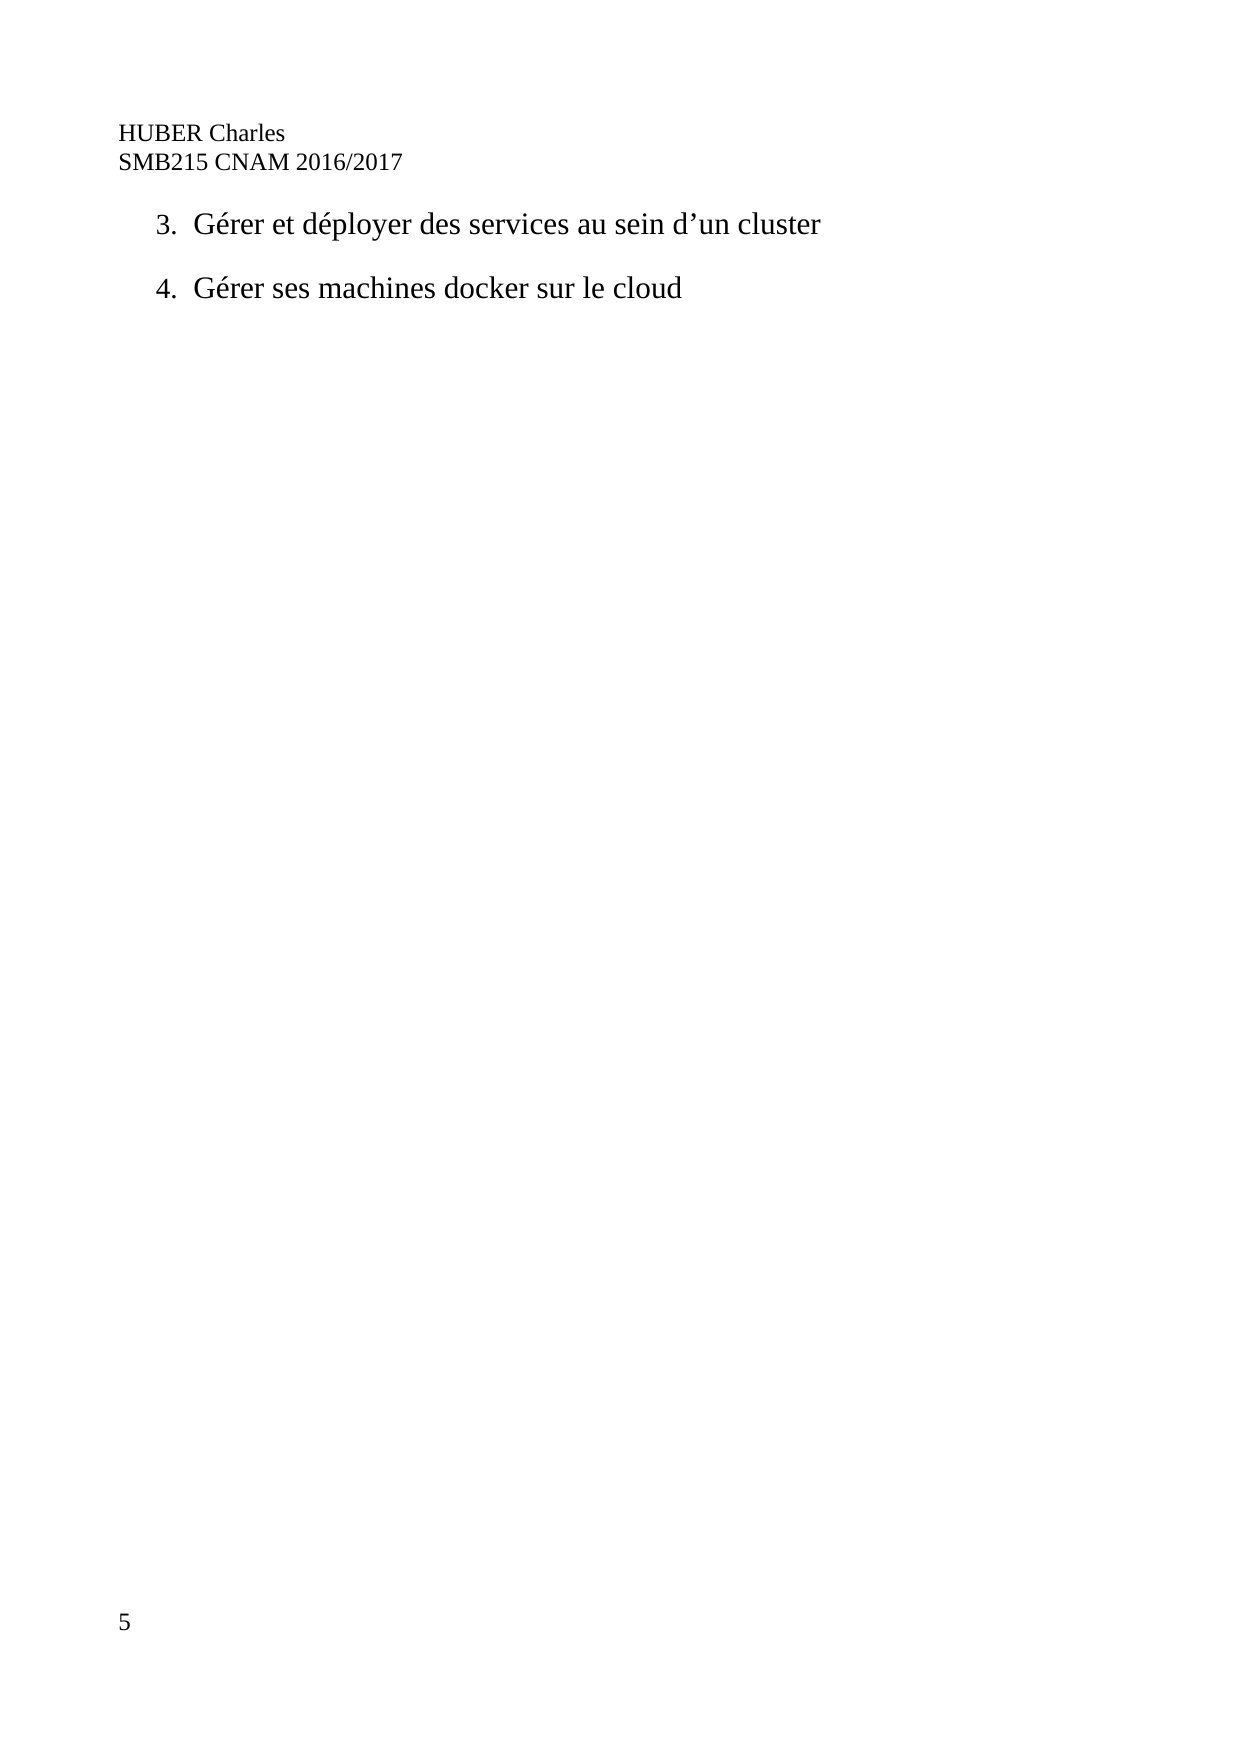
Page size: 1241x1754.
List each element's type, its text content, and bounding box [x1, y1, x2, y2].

list Gérer et déployer des services au sein d’un cluster [156, 205, 1122, 241]
list Gérer ses machines docker sur le cloud [156, 270, 1122, 306]
